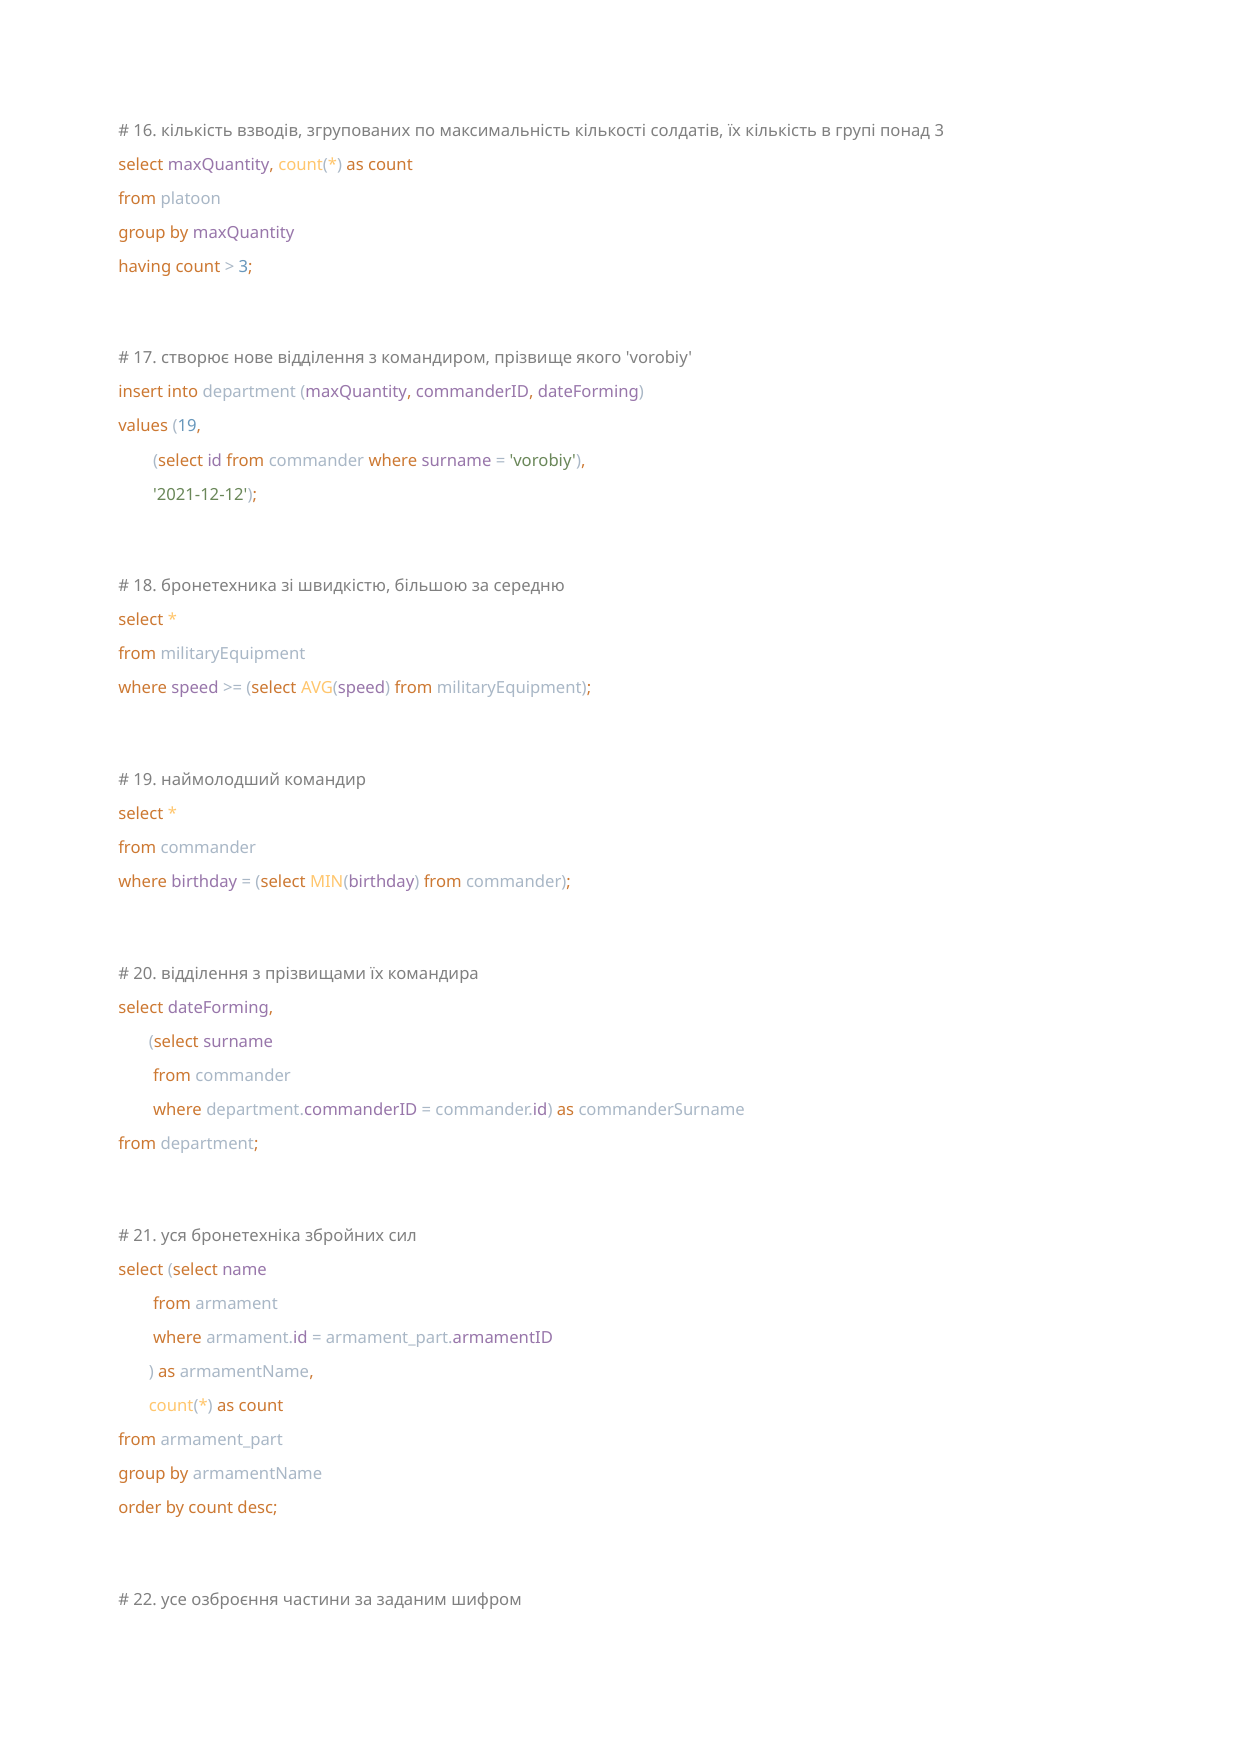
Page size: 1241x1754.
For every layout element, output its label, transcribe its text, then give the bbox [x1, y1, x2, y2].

text # 16. кількість взводів, згрупованих по максимальність кількості солдатів, їх кількість в групі понад 3 select maxQuantity, count(*) as count from platoon group by maxQuantity having count > 3; # 17. створює нове відділення з командиром, прізвище якого 'vorobiy' insert into department (maxQuantity, commanderID, dateForming) values (19, (select id from commander where surname = 'vorobiy'), '2021-12-12'); # 18. бронетехника зі швидкістю, більшою за середню select * from militaryEquipment where speed >= (select AVG(speed) from militaryEquipment); # 19. наймолодший командир select * from commander where birthday = (select MIN(birthday) from commander); # 20. відділення з прізвищами їх командира select dateForming, (select surname from commander where department.commanderID = commander.id) as commanderSurname from department; # 21. уся бронетехніка збройних сил select (select name from armament where armament.id = armament_part.armamentID ) as armamentName, count(*) as count from armament_part group by armamentName order by count desc; # 22. усе озброєння частини за заданим шифром [118, 118, 1122, 1610]
